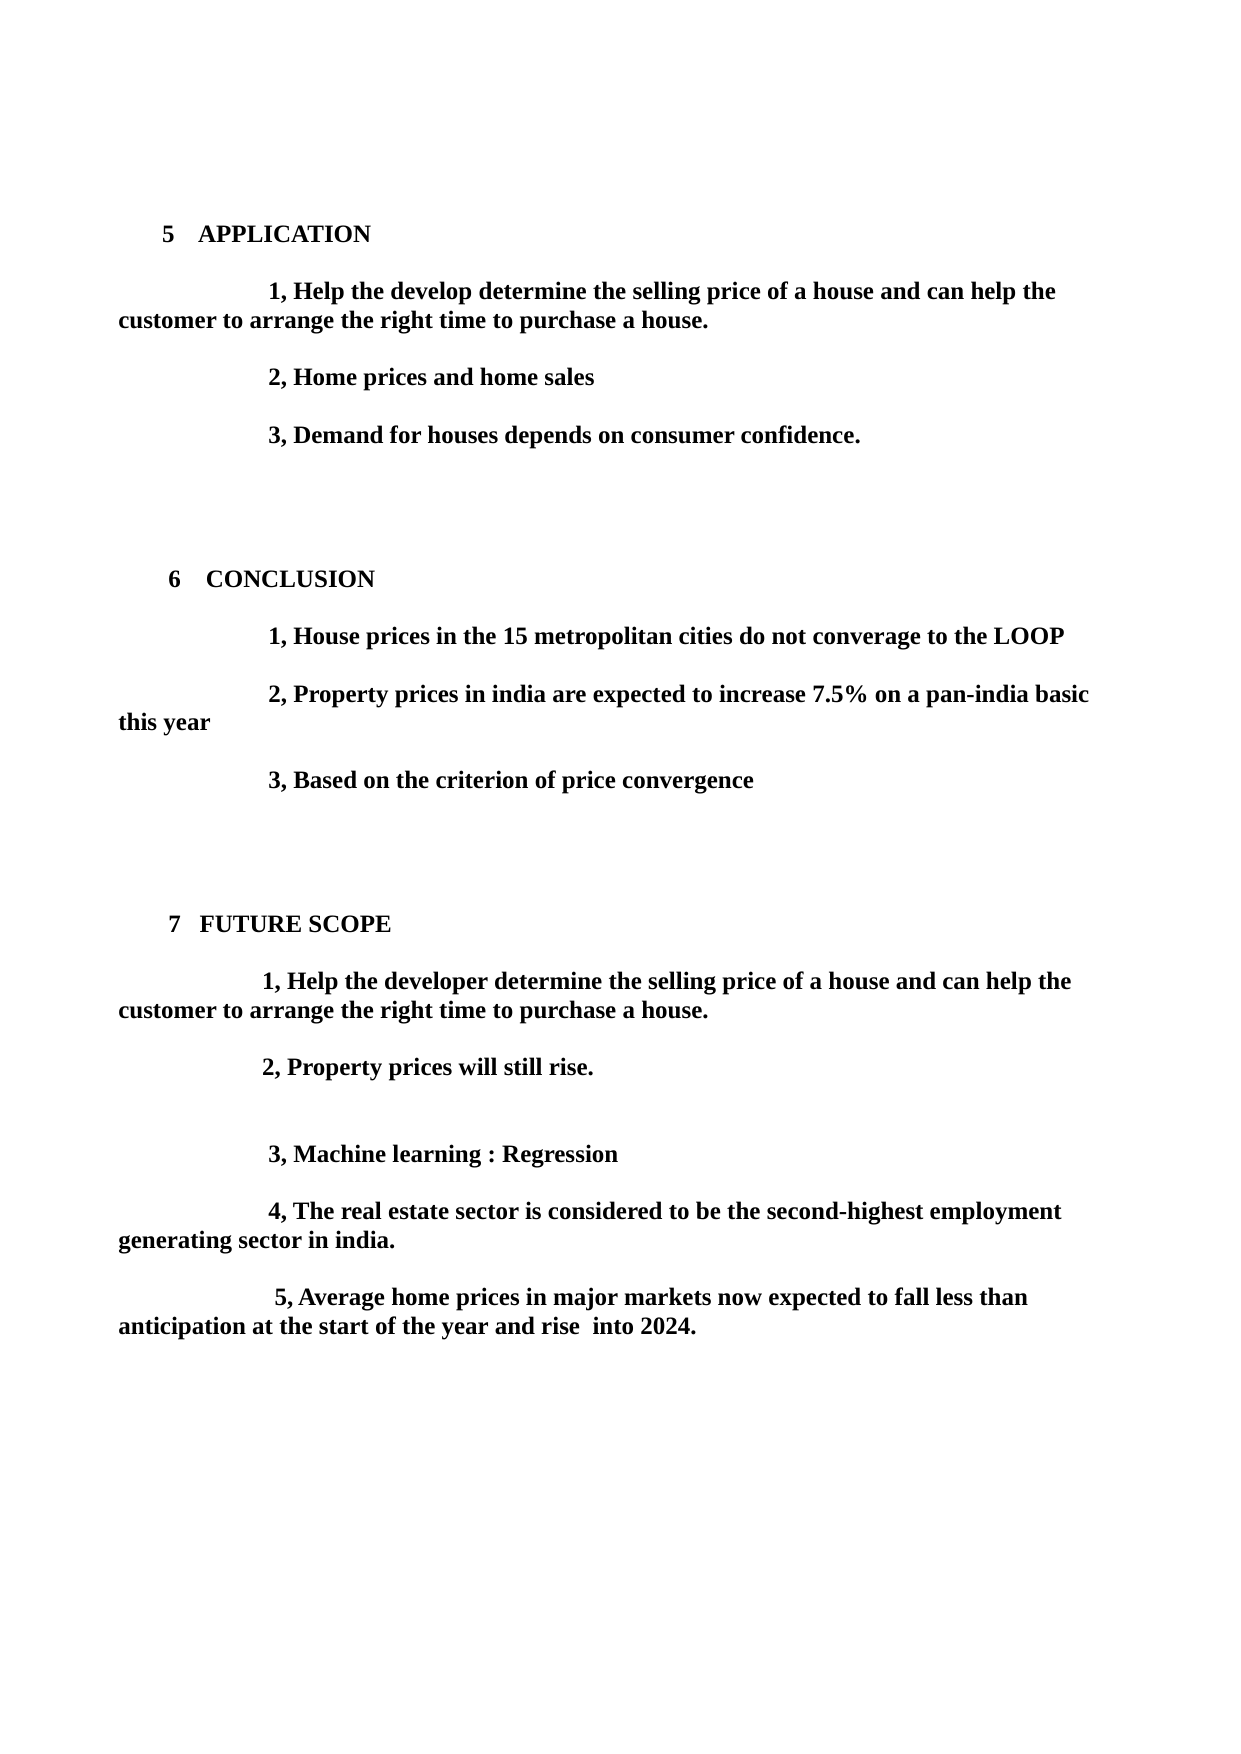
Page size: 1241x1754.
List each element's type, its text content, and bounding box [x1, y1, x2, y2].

text 2, Property prices will still rise. [118, 1052, 1122, 1081]
text 1, Help the developer determine the selling price of a house and can help the customer to arrange the right time to purchase a house. [118, 966, 1122, 1024]
text 3, Machine learning : Regression [118, 1139, 1122, 1167]
text 6 CONCLUSION [118, 564, 1122, 592]
text 2, Home prices and home sales [118, 362, 1122, 391]
text 1, Help the develop determine the selling price of a house and can help the customer to arrange the right time to purchase a house. [118, 276, 1122, 334]
text 7 FUTURE SCOPE [118, 909, 1122, 937]
text 3, Based on the criterion of price convergence [118, 765, 1122, 794]
text 2, Property prices in india are expected to increase 7.5% on a pan-india basic this year [118, 679, 1122, 736]
text 5, Average home prices in major markets now expected to fall less than anticipation at the start of the year and rise into 2024. [118, 1282, 1122, 1340]
text 3, Demand for houses depends on consumer confidence. [118, 420, 1122, 449]
text 4, The real estate sector is considered to be the second-highest employment generating sector in india. [118, 1196, 1122, 1254]
text 5 APPLICATION [118, 219, 1122, 247]
text 1, House prices in the 15 metropolitan cities do not converage to the LOOP [118, 621, 1122, 650]
